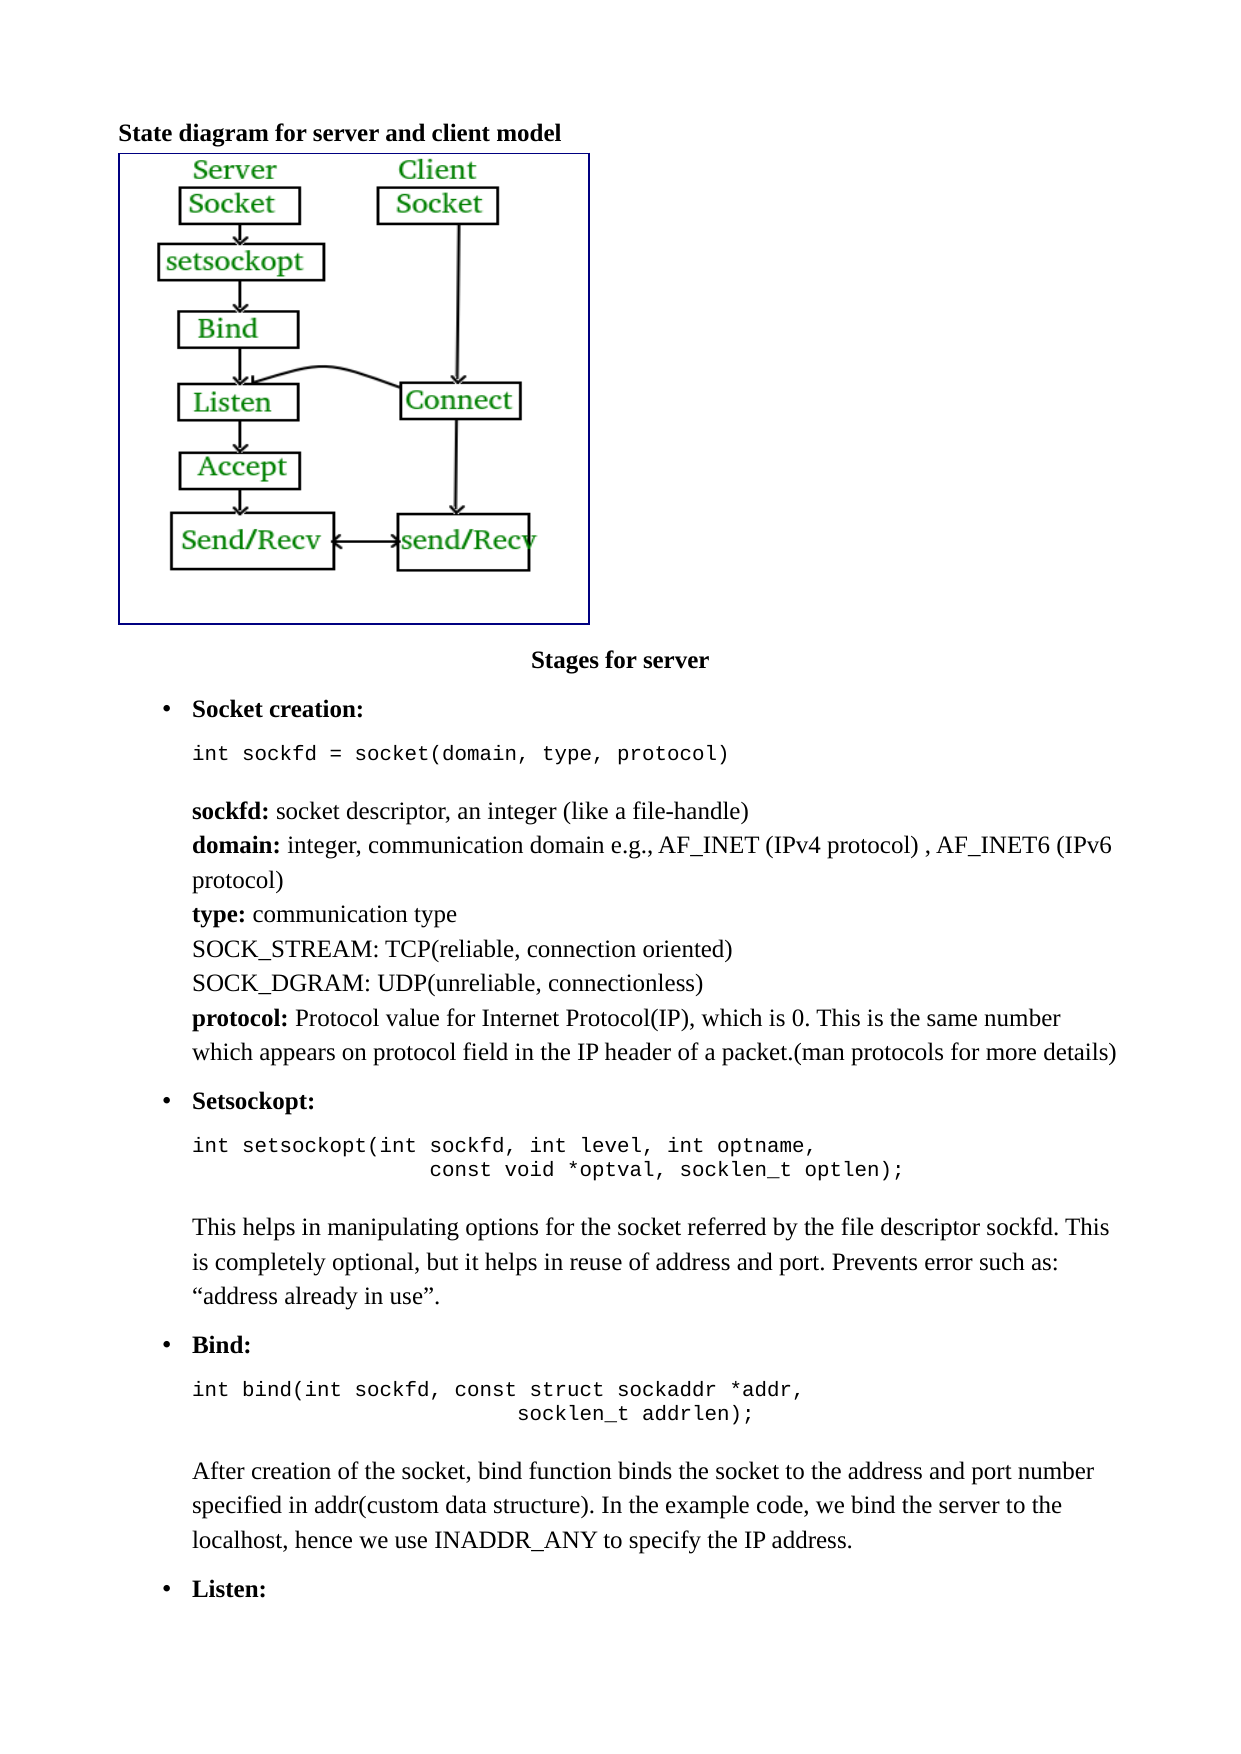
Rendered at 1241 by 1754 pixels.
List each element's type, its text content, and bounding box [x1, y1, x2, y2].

list After creation of the socket, bind function binds the socket to the address and port number specified in addr(custom data structure). In the example code, we bind the server to the localhost, hence we use INADDR_ANY to specify the IP address. [162, 1456, 1122, 1554]
list This helps in manipulating options for the socket referred by the file descriptor sockfd. This is completely optional, but it helps in reuse of address and port. Prevents error such as: “address already in use”. [162, 1212, 1122, 1310]
list sockfd: socket descriptor, an integer (like a file-handle) domain: integer, communication domain e.g., AF_INET (IPv4 protocol) , AF_INET6 (IPv6 protocol) type: communication type SOCK_STREAM: TCP(reliable, connection oriented) SOCK_DGRAM: UDP(unreliable, connectionless) protocol: Protocol value for Internet Protocol(IP), which is 0. This is the same number which appears on protocol field in the IP header of a packet.(man protocols for more details) [162, 796, 1122, 1066]
list int bind(int sockfd, const struct sockaddr *addr, [162, 1379, 1122, 1403]
list Setsockopt: [162, 1086, 1122, 1115]
text Stages for server [118, 645, 1122, 673]
list Bind: [162, 1330, 1122, 1359]
list Socket creation: [162, 694, 1122, 723]
list int sockfd = socket(domain, type, protocol) [162, 743, 1122, 767]
list Listen: [162, 1574, 1122, 1603]
text State diagram for server and client model [118, 118, 1122, 624]
list int setsockopt(int sockfd, int level, int optname, [162, 1136, 1122, 1159]
list const void *optval, socklen_t optlen); [162, 1159, 1122, 1183]
picture [120, 154, 588, 623]
list socklen_t addrlen); [162, 1403, 1122, 1427]
